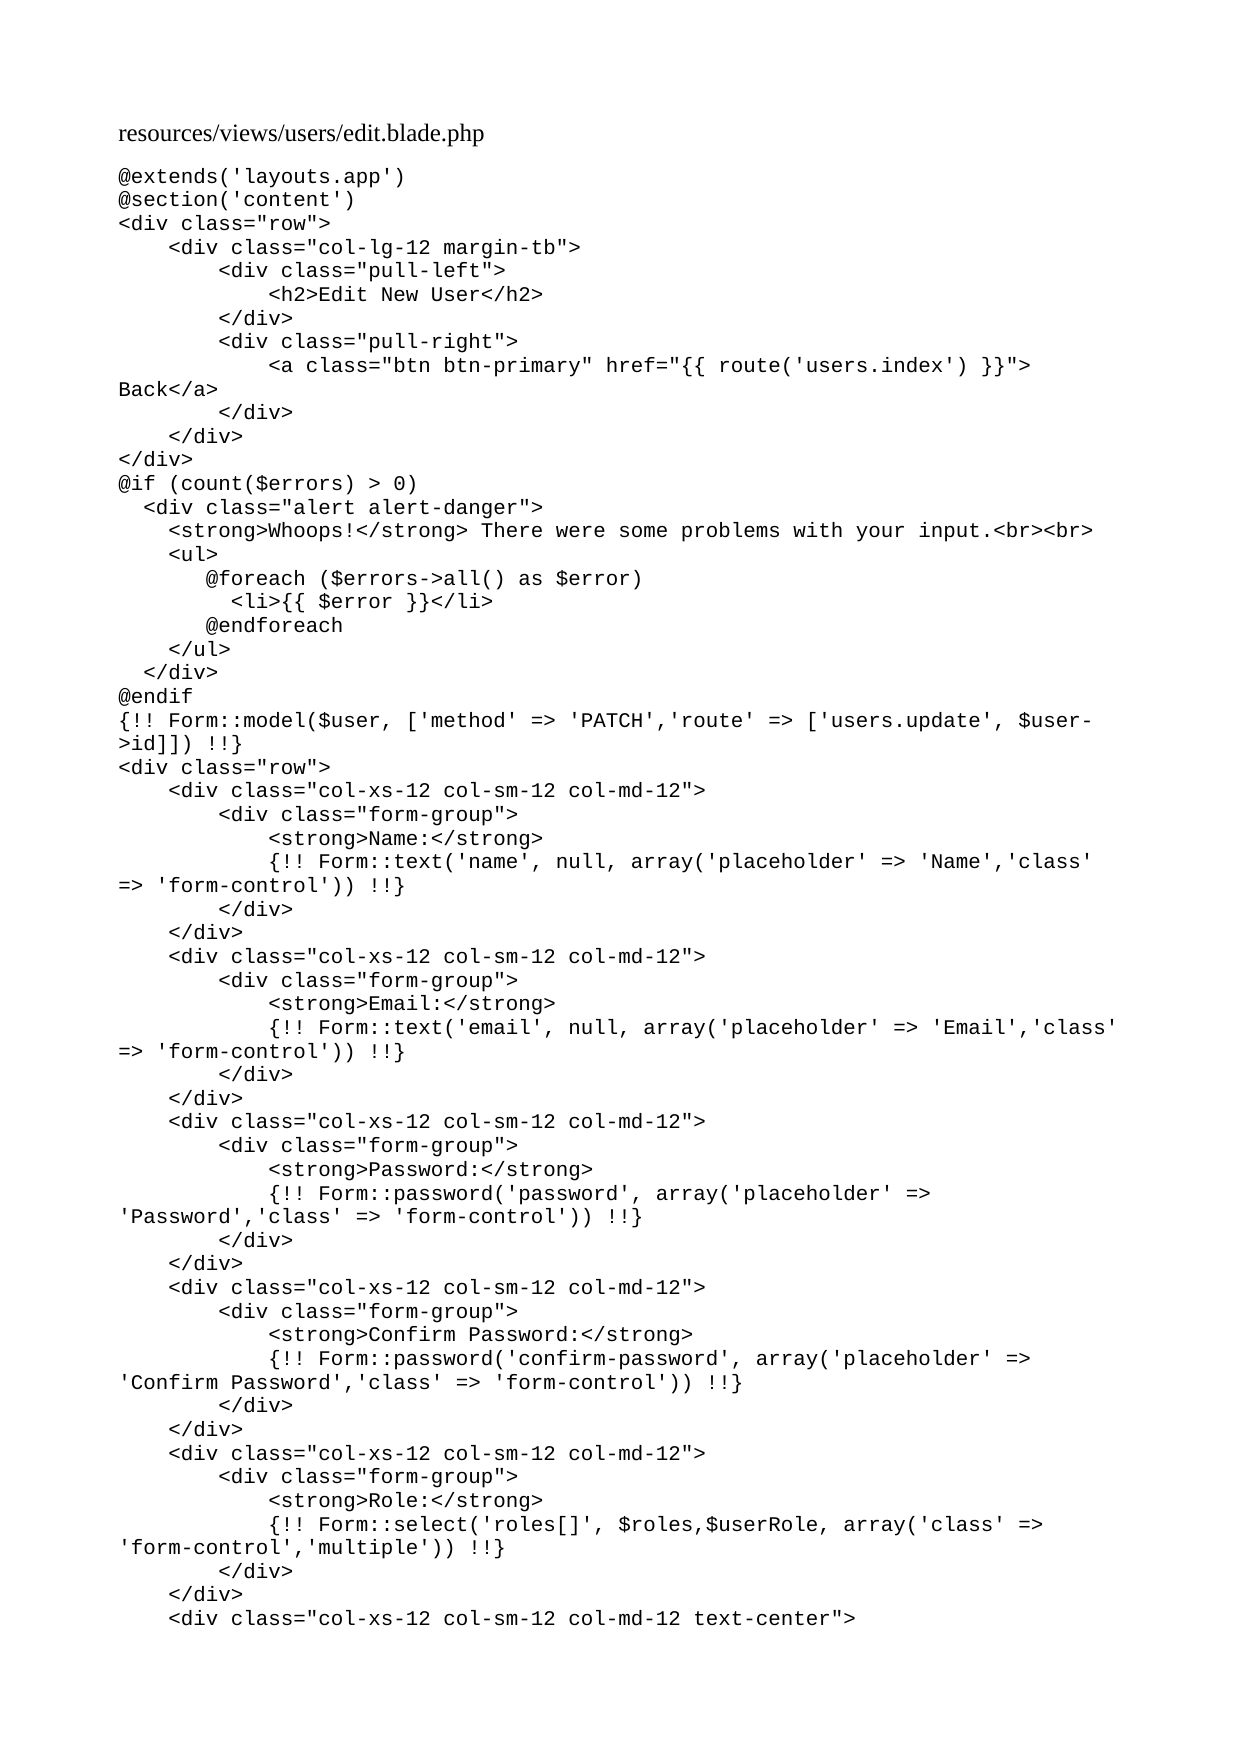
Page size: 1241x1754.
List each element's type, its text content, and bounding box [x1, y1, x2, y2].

text </div> [118, 1561, 1122, 1584]
text </div> [118, 1419, 1122, 1443]
text <div class="form-group"> [118, 1301, 1122, 1324]
text </ul> [118, 639, 1122, 662]
text <div class="form-group"> [118, 1466, 1122, 1490]
text <div class="pull-left"> [118, 260, 1122, 284]
text @extends('layouts.app') [118, 166, 1122, 189]
text <div class="col-xs-12 col-sm-12 col-md-12 text-center"> [118, 1608, 1122, 1632]
text </div> [118, 1253, 1122, 1277]
text resources/views/users/edit.blade.php [118, 118, 1122, 147]
text <strong>Role:</strong> [118, 1490, 1122, 1513]
text </div> [118, 922, 1122, 946]
text {!! Form::select('roles[]', $roles,$userRole, array('class' => 'form-control','multiple')) !!} [118, 1513, 1122, 1561]
text <div class="col-xs-12 col-sm-12 col-md-12"> [118, 781, 1122, 804]
text {!! Form::text('email', null, array('placeholder' => 'Email','class' => 'form-control')) !!} [118, 1017, 1122, 1064]
text <strong>Name:</strong> [118, 828, 1122, 851]
text <ul> [118, 544, 1122, 568]
text <strong>Email:</strong> [118, 993, 1122, 1017]
text </div> [118, 426, 1122, 449]
text <div class="col-xs-12 col-sm-12 col-md-12"> [118, 1277, 1122, 1301]
text <li>{{ $error }}</li> [118, 591, 1122, 615]
text <div class="col-xs-12 col-sm-12 col-md-12"> [118, 1443, 1122, 1466]
text <h2>Edit New User</h2> [118, 284, 1122, 308]
text </div> [118, 1584, 1122, 1608]
text @endforeach [118, 615, 1122, 639]
text <div class="col-xs-12 col-sm-12 col-md-12"> [118, 1112, 1122, 1135]
text <strong>Password:</strong> [118, 1159, 1122, 1182]
text {!! Form::password('confirm-password', array('placeholder' => 'Confirm Password','class' => 'form-control')) !!} [118, 1348, 1122, 1395]
text <div class="pull-right"> [118, 331, 1122, 355]
text {!! Form::model($user, ['method' => 'PATCH','route' => ['users.update', $user->id]]) !!} [118, 709, 1122, 757]
text <a class="btn btn-primary" href="{{ route('users.index') }}"> Back</a> [118, 355, 1122, 402]
text </div> [118, 662, 1122, 686]
text </div> [118, 1064, 1122, 1088]
text </div> [118, 402, 1122, 426]
text <div class="alert alert-danger"> [118, 497, 1122, 520]
text <div class="col-lg-12 margin-tb"> [118, 237, 1122, 260]
text @foreach ($errors->all() as $error) [118, 568, 1122, 591]
text <div class="form-group"> [118, 1135, 1122, 1159]
text @endif [118, 686, 1122, 709]
text </div> [118, 449, 1122, 473]
text </div> [118, 1088, 1122, 1112]
text <div class="row"> [118, 757, 1122, 781]
text @section('content') [118, 189, 1122, 213]
text <strong>Confirm Password:</strong> [118, 1324, 1122, 1348]
text </div> [118, 1230, 1122, 1253]
text <div class="col-xs-12 col-sm-12 col-md-12"> [118, 946, 1122, 970]
text <div class="form-group"> [118, 970, 1122, 993]
text <div class="form-group"> [118, 804, 1122, 828]
text {!! Form::text('name', null, array('placeholder' => 'Name','class' => 'form-control')) !!} [118, 851, 1122, 899]
text </div> [118, 308, 1122, 331]
text <div class="row"> [118, 213, 1122, 237]
text </div> [118, 1395, 1122, 1419]
text </div> [118, 899, 1122, 922]
text {!! Form::password('password', array('placeholder' => 'Password','class' => 'form-control')) !!} [118, 1182, 1122, 1230]
text <strong>Whoops!</strong> There were some problems with your input.<br><br> [118, 520, 1122, 544]
text @if (count($errors) > 0) [118, 473, 1122, 497]
